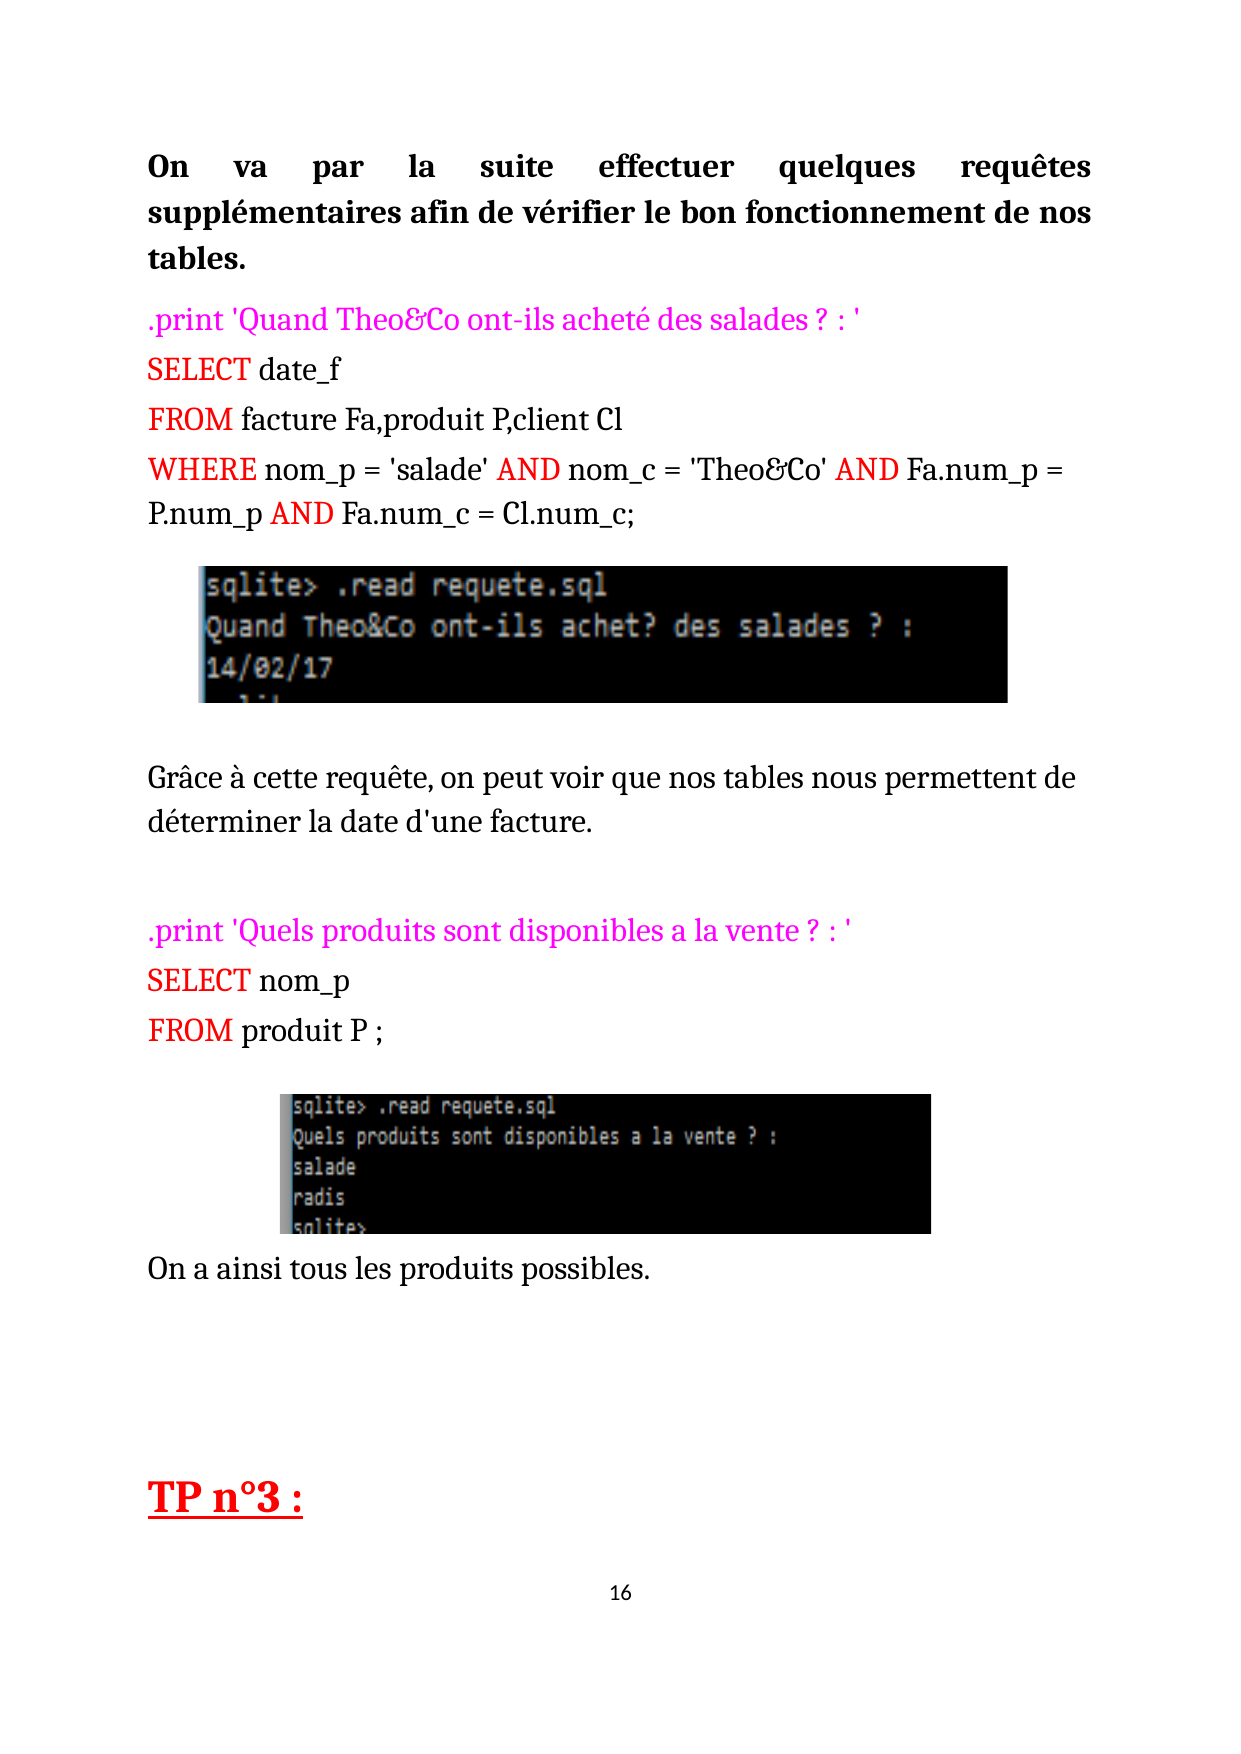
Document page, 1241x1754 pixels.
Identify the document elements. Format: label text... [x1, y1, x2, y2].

text .print 'Quand Theo&Co ont-ils acheté des salades ? : ' [148, 300, 1093, 338]
text SELECT nom_p [148, 962, 1093, 1000]
text FROM facture Fa,produit P,client Cl [148, 400, 1093, 438]
list On a ainsi tous les produits possibles. [148, 1250, 1093, 1288]
picture [279, 1094, 932, 1234]
text FROM produit P ; [148, 1012, 1093, 1050]
text SELECT date_f [148, 350, 1093, 388]
text .print 'Quels produits sont disponibles a la vente ? : ' [148, 912, 1093, 950]
text WHERE nom_p = 'salade' AND nom_c = 'Theo&Co' AND Fa.num_p = P.num_p AND Fa.num_c = Cl.num_c; [148, 450, 1093, 532]
picture [198, 566, 1008, 703]
text TP n°3 : [148, 1471, 1093, 1524]
list Grâce à cette requête, on peut voir que nos tables nous permettent de déterminer la date d'une facture. [148, 759, 1093, 841]
text On va par la suite effectuer quelques requêtes supplémentaires afin de vérifier le bon fonctionnement de nos tables. [148, 148, 1093, 278]
